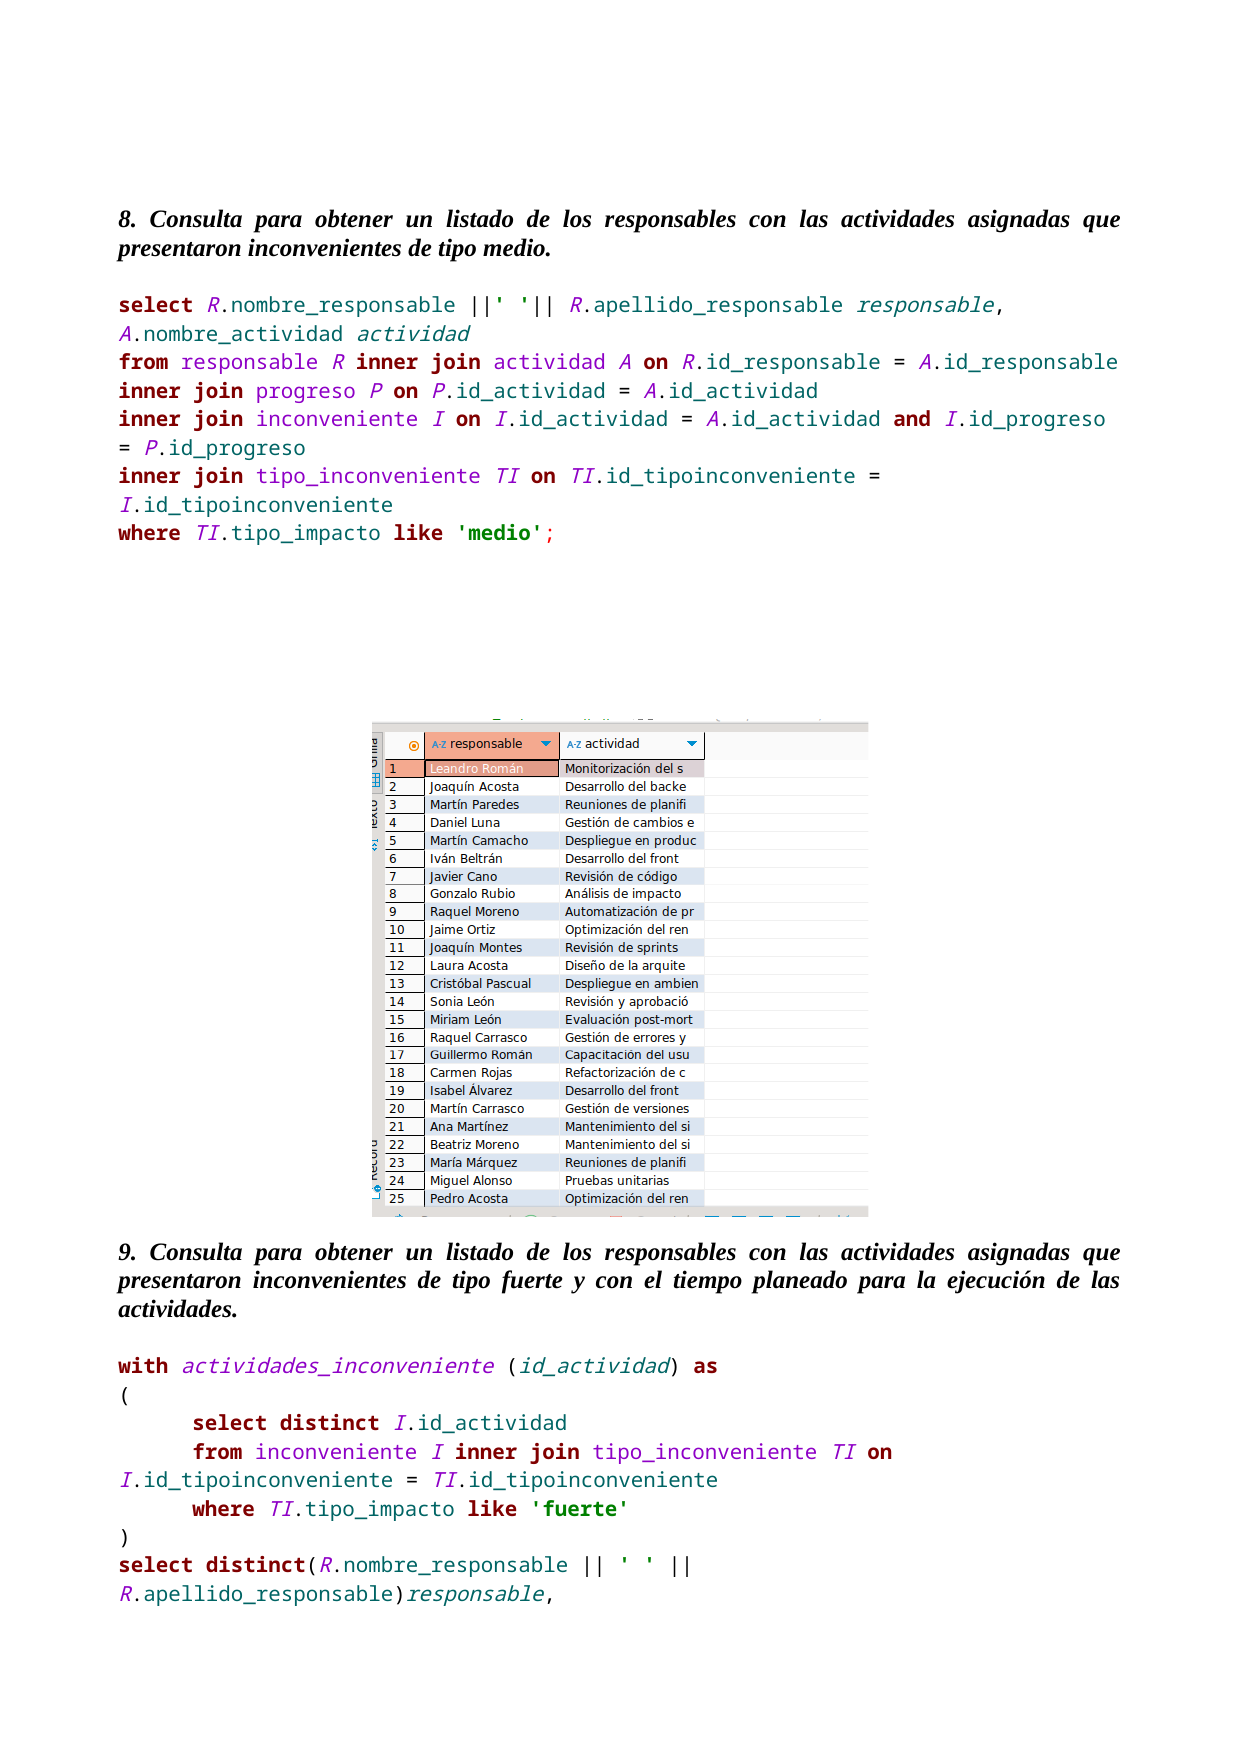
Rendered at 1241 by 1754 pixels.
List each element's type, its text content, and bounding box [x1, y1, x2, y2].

text ( [118, 1380, 1122, 1408]
text ) [118, 1522, 1122, 1551]
text inner join progreso P on P.id_actividad = A.id_actividad [118, 376, 1122, 404]
text where TI.tipo_impacto like 'fuerte' [118, 1494, 1122, 1522]
picture [372, 1190, 378, 1197]
text 8. Consulta para obtener un listado de los responsables con las actividades asignadas que presentaron inconvenientes de tipo medio. [118, 204, 1122, 262]
text inner join tipo_inconveniente TI on TI.id_tipoinconveniente = I.id_tipoinconveniente [118, 461, 1122, 518]
text A.nombre_actividad actividad [118, 319, 1122, 347]
text with actividades_inconveniente (id_actividad) as [118, 1352, 1122, 1380]
text 9. Consulta para obtener un listado de los responsables con las actividades asignadas que presentaron inconvenientes de tipo fuerte y con el tiempo planeado para la ejecución de las actividades. [118, 1237, 1122, 1323]
text from responsable R inner join actividad A on R.id_responsable = A.id_responsable [118, 347, 1122, 376]
text select distinct(R.nombre_responsable || ' ' || R.apellido_responsable)responsable, [118, 1551, 1122, 1607]
text select R.nombre_responsable ||' '|| R.apellido_responsable responsable, [118, 291, 1122, 319]
text inner join inconveniente I on I.id_actividad = A.id_actividad and I.id_progreso = P.id_progreso [118, 404, 1122, 461]
text select distinct I.id_actividad [118, 1408, 1122, 1437]
picture [372, 719, 869, 1217]
text from inconveniente I inner join tipo_inconveniente TI on I.id_tipoinconveniente = TI.id_tipoinconveniente [118, 1437, 1122, 1494]
text where TI.tipo_impacto like 'medio'; [118, 518, 1122, 547]
